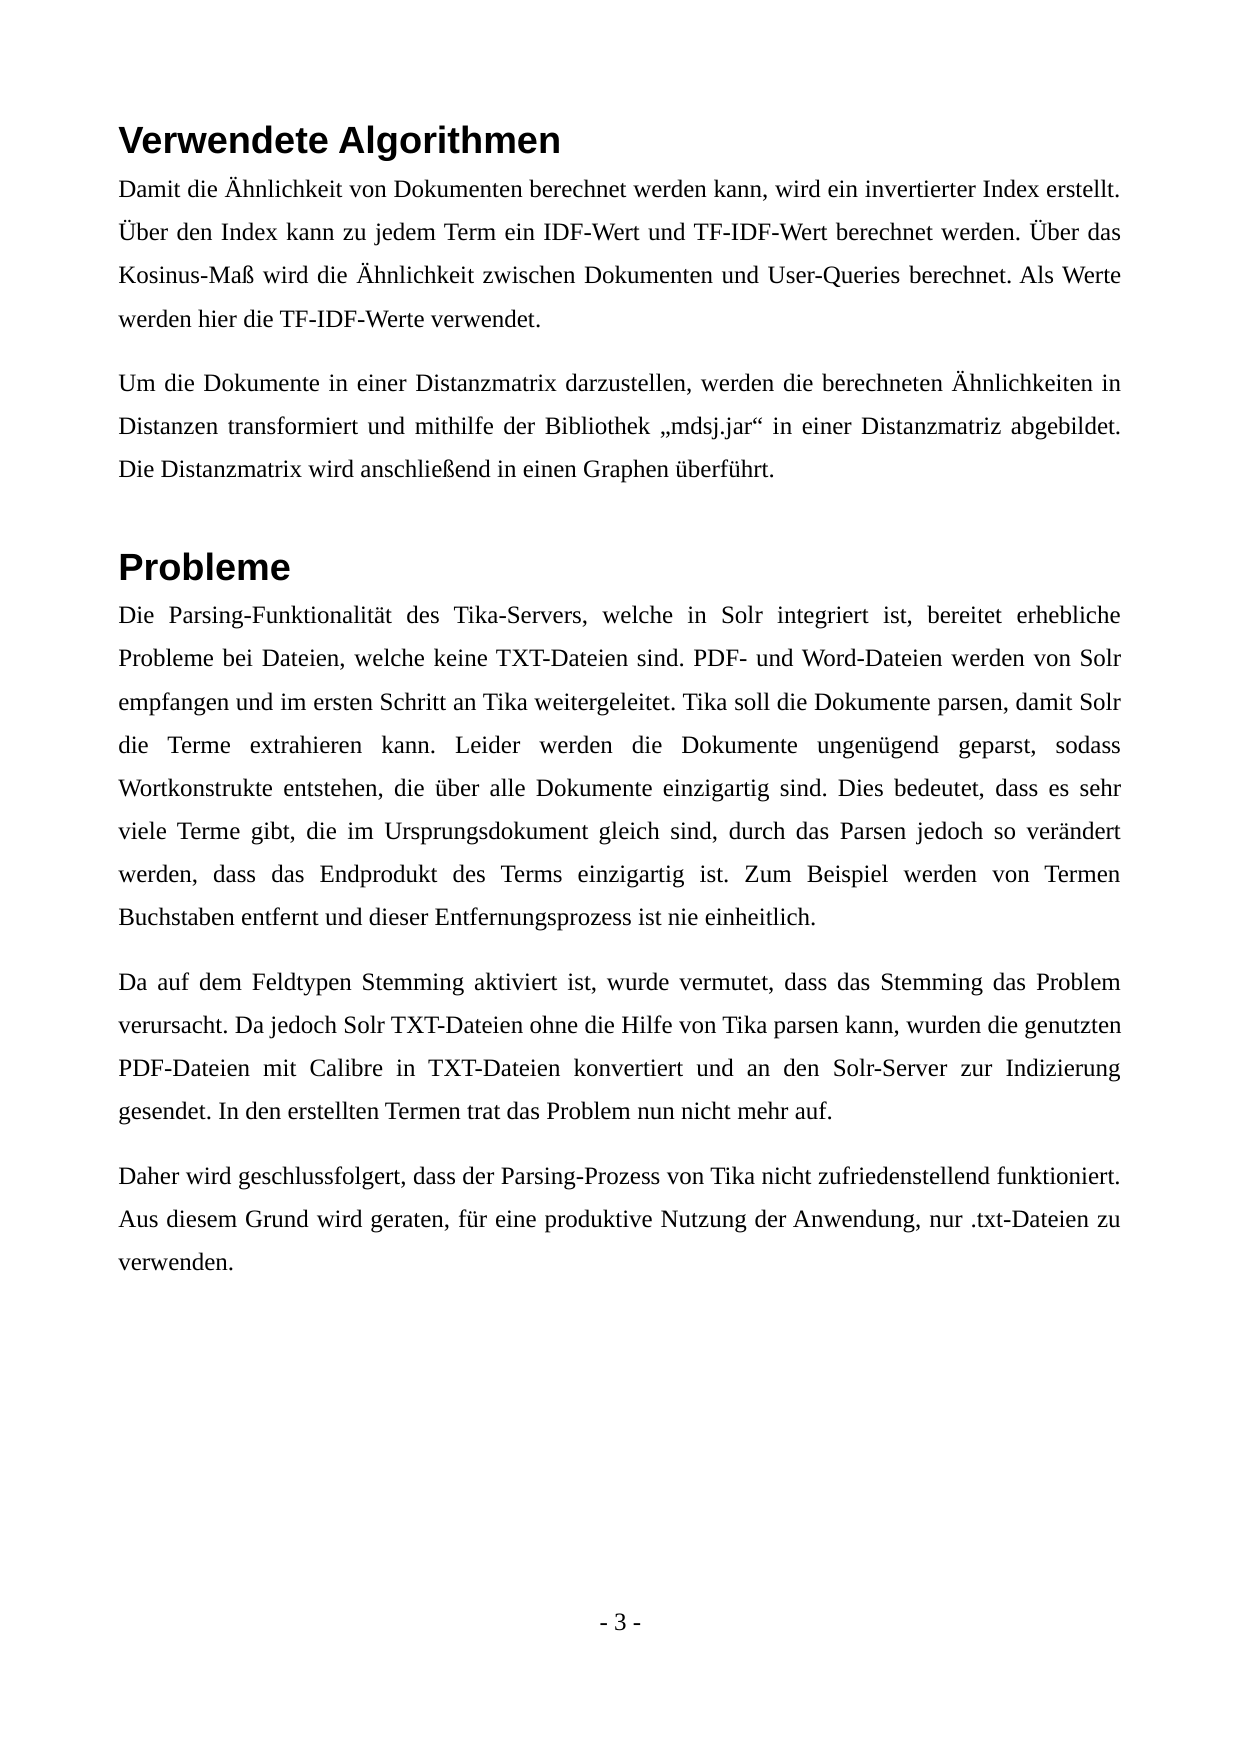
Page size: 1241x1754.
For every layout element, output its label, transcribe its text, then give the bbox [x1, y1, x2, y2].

text Daher wird geschlussfolgert, dass der Parsing-Prozess von Tika nicht zufriedenstellend funktioniert. Aus diesem Grund wird geraten, für eine produktive Nutzung der Anwendung, nur .txt-Dateien zu verwenden. [118, 1161, 1122, 1276]
subtitle Verwendete Algorithmen [118, 118, 1122, 162]
subtitle Probleme [118, 544, 1122, 588]
text Damit die Ähnlichkeit von Dokumenten berechnet werden kann, wird ein invertierter Index erstellt. Über den Index kann zu jedem Term ein IDF-Wert und TF-IDF-Wert berechnet werden. Über das Kosinus-Maß wird die Ähnlichkeit zwischen Dokumenten und User-Queries berechnet. Als Werte werden hier die TF-IDF-Werte verwendet. [118, 174, 1122, 332]
text Da auf dem Feldtypen Stemming aktiviert ist, wurde vermutet, dass das Stemming das Problem verursacht. Da jedoch Solr TXT-Dateien ohne die Hilfe von Tika parsen kann, wurden die genutzten PDF-Dateien mit Calibre in TXT-Dateien konvertiert und an den Solr-Server zur Indizierung gesendet. In den erstellten Termen trat das Problem nun nicht mehr auf. [118, 967, 1122, 1125]
text Die Parsing-Funktionalität des Tika-Servers, welche in Solr integriert ist, bereitet erhebliche Probleme bei Dateien, welche keine TXT-Dateien sind. PDF- und Word-Dateien werden von Solr empfangen und im ersten Schritt an Tika weitergeleitet. Tika soll die Dokumente parsen, damit Solr die Terme extrahieren kann. Leider werden die Dokumente ungenügend geparst, sodass Wortkonstrukte entstehen, die über alle Dokumente einzigartig sind. Dies bedeutet, dass es sehr viele Terme gibt, die im Ursprungsdokument gleich sind, durch das Parsen jedoch so verändert werden, dass das Endprodukt des Terms einzigartig ist. Zum Beispiel werden von Termen Buchstaben entfernt und dieser Entfernungsprozess ist nie einheitlich. [118, 600, 1122, 931]
text Um die Dokumente in einer Distanzmatrix darzustellen, werden die berechneten Ähnlichkeiten in Distanzen transformiert und mithilfe der Bibliothek „mdsj.jar“ in einer Distanzmatriz abgebildet. Die Distanzmatrix wird anschließend in einen Graphen überführt. [118, 368, 1122, 483]
